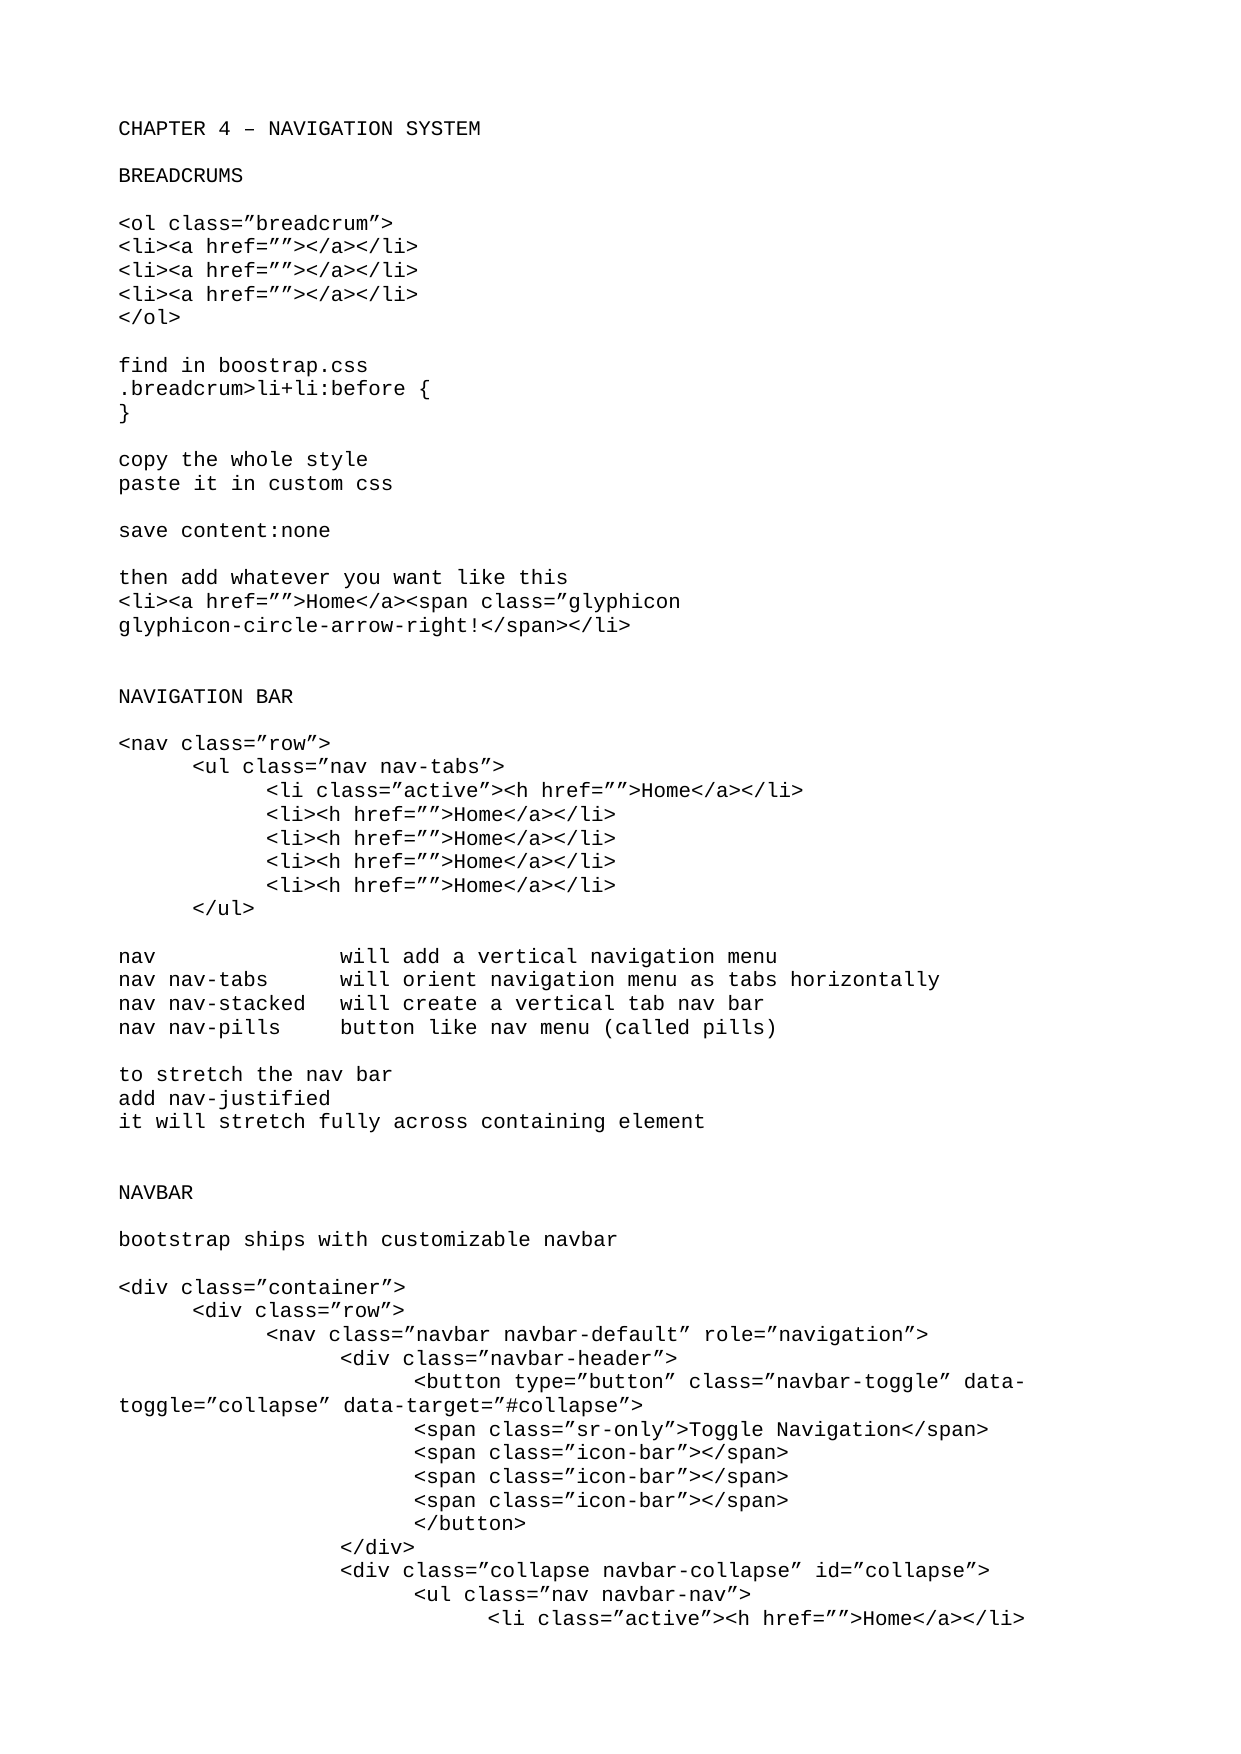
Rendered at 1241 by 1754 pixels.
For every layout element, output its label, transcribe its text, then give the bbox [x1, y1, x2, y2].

text nav nav-tabs will orient navigation menu as tabs horizontally [118, 969, 1122, 993]
text <li><a href=””></a></li> [118, 284, 1122, 307]
text save content:none [118, 520, 1122, 544]
text to stretch the nav bar [118, 1064, 1122, 1088]
text <div class=”container”> [118, 1277, 1122, 1300]
text <ul class=”nav nav-tabs”> [118, 757, 1122, 780]
text find in boostrap.css [118, 354, 1122, 378]
text <button type=”button” class=”navbar-toggle” data-toggle=”collapse” data-target=”#collapse”> [118, 1371, 1122, 1419]
text it will stretch fully across containing element [118, 1111, 1122, 1135]
text <div class=”row”> [118, 1300, 1122, 1324]
text CHAPTER 4 – NAVIGATION SYSTEM [118, 118, 1122, 142]
text } [118, 402, 1122, 426]
text nav nav-stacked will create a vertical tab nav bar [118, 993, 1122, 1017]
text <div class=”navbar-header”> [118, 1348, 1122, 1371]
text </button> [118, 1513, 1122, 1537]
text <div class=”collapse navbar-collapse” id=”collapse”> [118, 1561, 1122, 1584]
text nav will add a vertical navigation menu [118, 946, 1122, 969]
text <li><a href=””></a></li> [118, 260, 1122, 284]
text <span class=”icon-bar”></span> [118, 1442, 1122, 1466]
text add nav-justified [118, 1088, 1122, 1111]
text then add whatever you want like this [118, 567, 1122, 591]
text <nav class=”row”> [118, 733, 1122, 757]
text .breadcrum>li+li:before { [118, 378, 1122, 402]
text <li><a href=””>Home</a><span class=”glyphicon glyphicon-circle-arrow-right!</span></li> [118, 591, 1122, 638]
text </ul> [118, 898, 1122, 922]
text <li><a href=””></a></li> [118, 236, 1122, 260]
text <li><h href=””>Home</a></li> [118, 851, 1122, 875]
text <li><h href=””>Home</a></li> [118, 875, 1122, 898]
text copy the whole style [118, 449, 1122, 473]
text paste it in custom css [118, 473, 1122, 496]
text <li class=”active”><h href=””>Home</a></li> [118, 780, 1122, 804]
text </ol> [118, 307, 1122, 331]
text NAVIGATION BAR [118, 686, 1122, 709]
text <ol class=”breadcrum”> [118, 213, 1122, 236]
text BREADCRUMS [118, 165, 1122, 189]
text <span class=”sr-only”>Toggle Navigation</span> [118, 1419, 1122, 1442]
text <nav class=”navbar navbar-default” role=”navigation”> [118, 1324, 1122, 1348]
text NAVBAR [118, 1182, 1122, 1206]
text <span class=”icon-bar”></span> [118, 1466, 1122, 1489]
text <li class=”active”><h href=””>Home</a></li> [118, 1608, 1122, 1631]
text <li><h href=””>Home</a></li> [118, 827, 1122, 851]
text <li><h href=””>Home</a></li> [118, 804, 1122, 827]
text <ul class=”nav navbar-nav”> [118, 1584, 1122, 1608]
text <span class=”icon-bar”></span> [118, 1489, 1122, 1513]
text </div> [118, 1537, 1122, 1561]
text nav nav-pills button like nav menu (called pills) [118, 1017, 1122, 1040]
text bootstrap ships with customizable navbar [118, 1229, 1122, 1253]
